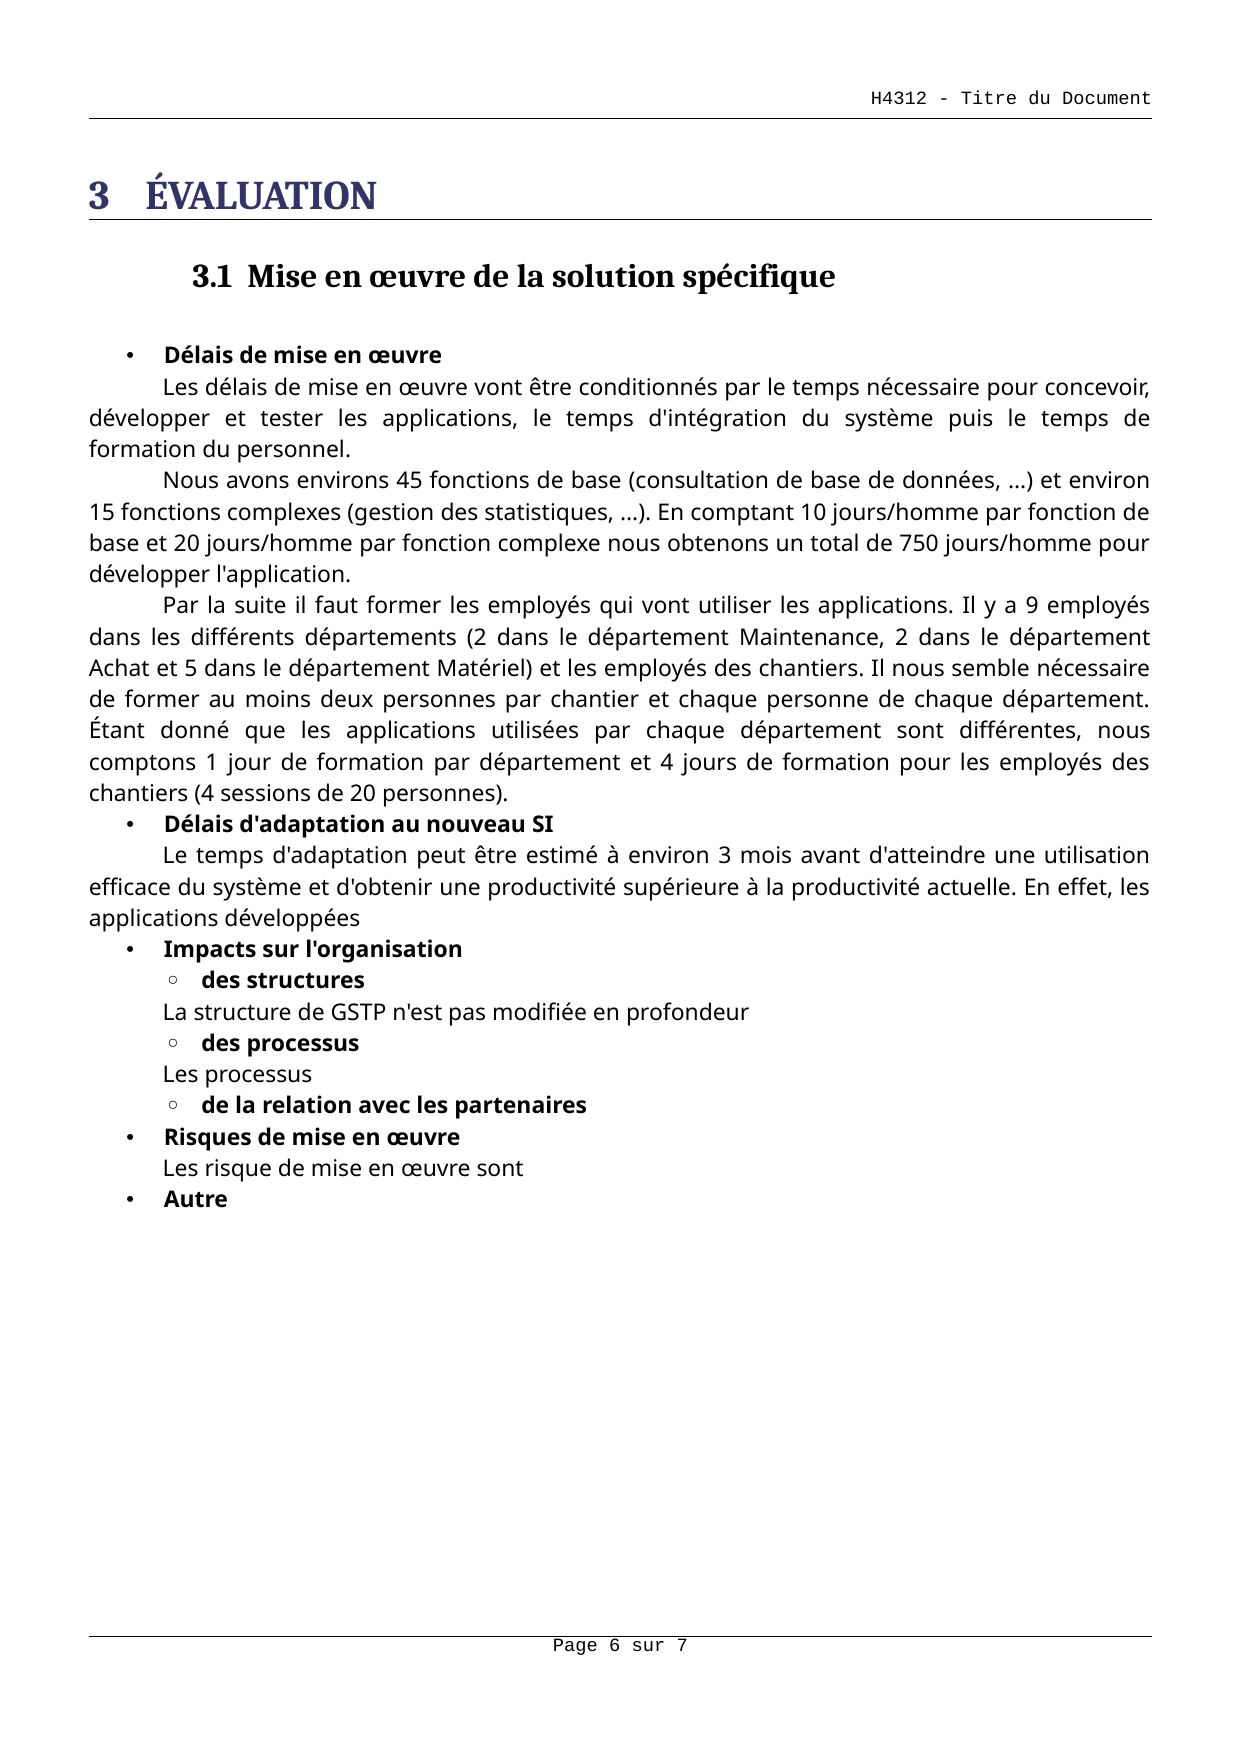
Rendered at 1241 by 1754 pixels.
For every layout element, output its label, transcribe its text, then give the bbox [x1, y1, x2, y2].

list de la relation avec les partenaires [163, 1089, 1152, 1120]
list Impacts sur l'organisation [126, 933, 1152, 964]
text Par la suite il faut former les employés qui vont utiliser les applications. Il y a 9 employés dans les différents départements (2 dans le département Maintenance, 2 dans le département Achat et 5 dans le département Matériel) et les employés des chantiers. Il nous semble nécessaire de former au moins deux personnes par chantier et chaque personne de chaque département. Étant donné que les applications utilisées par chaque département sont différentes, nous comptons 1 jour de formation par département et 4 jours de formation pour les employés des chantiers (4 sessions de 20 personnes). [88, 589, 1152, 808]
text La structure de GSTP n'est pas modifiée en profondeur [88, 995, 1152, 1027]
text Les risque de mise en œuvre sont [88, 1152, 1152, 1183]
text Les processus [88, 1058, 1152, 1089]
list Autre [126, 1183, 1152, 1214]
text Nous avons environs 45 fonctions de base (consultation de base de données, …) et environ 15 fonctions complexes (gestion des statistiques, …). En comptant 10 jours/homme par fonction de base et 20 jours/homme par fonction complexe nous obtenons un total de 750 jours/homme pour développer l'application. [88, 464, 1152, 589]
list Délais de mise en œuvre [126, 339, 1152, 370]
text Le temps d'adaptation peut être estimé à environ 3 mois avant d'atteindre une utilisation efficace du système et d'obtenir une productivité supérieure à la productivité actuelle. En effet, les applications développées [88, 839, 1152, 933]
list Risques de mise en œuvre [126, 1120, 1152, 1152]
subtitle Évaluation [88, 172, 1152, 219]
list des processus [163, 1027, 1152, 1058]
list Délais d'adaptation au nouveau SI [126, 808, 1152, 839]
list des structures [163, 964, 1152, 995]
subtitle Mise en œuvre de la solution spécifique [133, 257, 1152, 295]
text Les délais de mise en œuvre vont être conditionnés par le temps nécessaire pour concevoir, développer et tester les applications, le temps d'intégration du système puis le temps de formation du personnel. [88, 370, 1152, 464]
